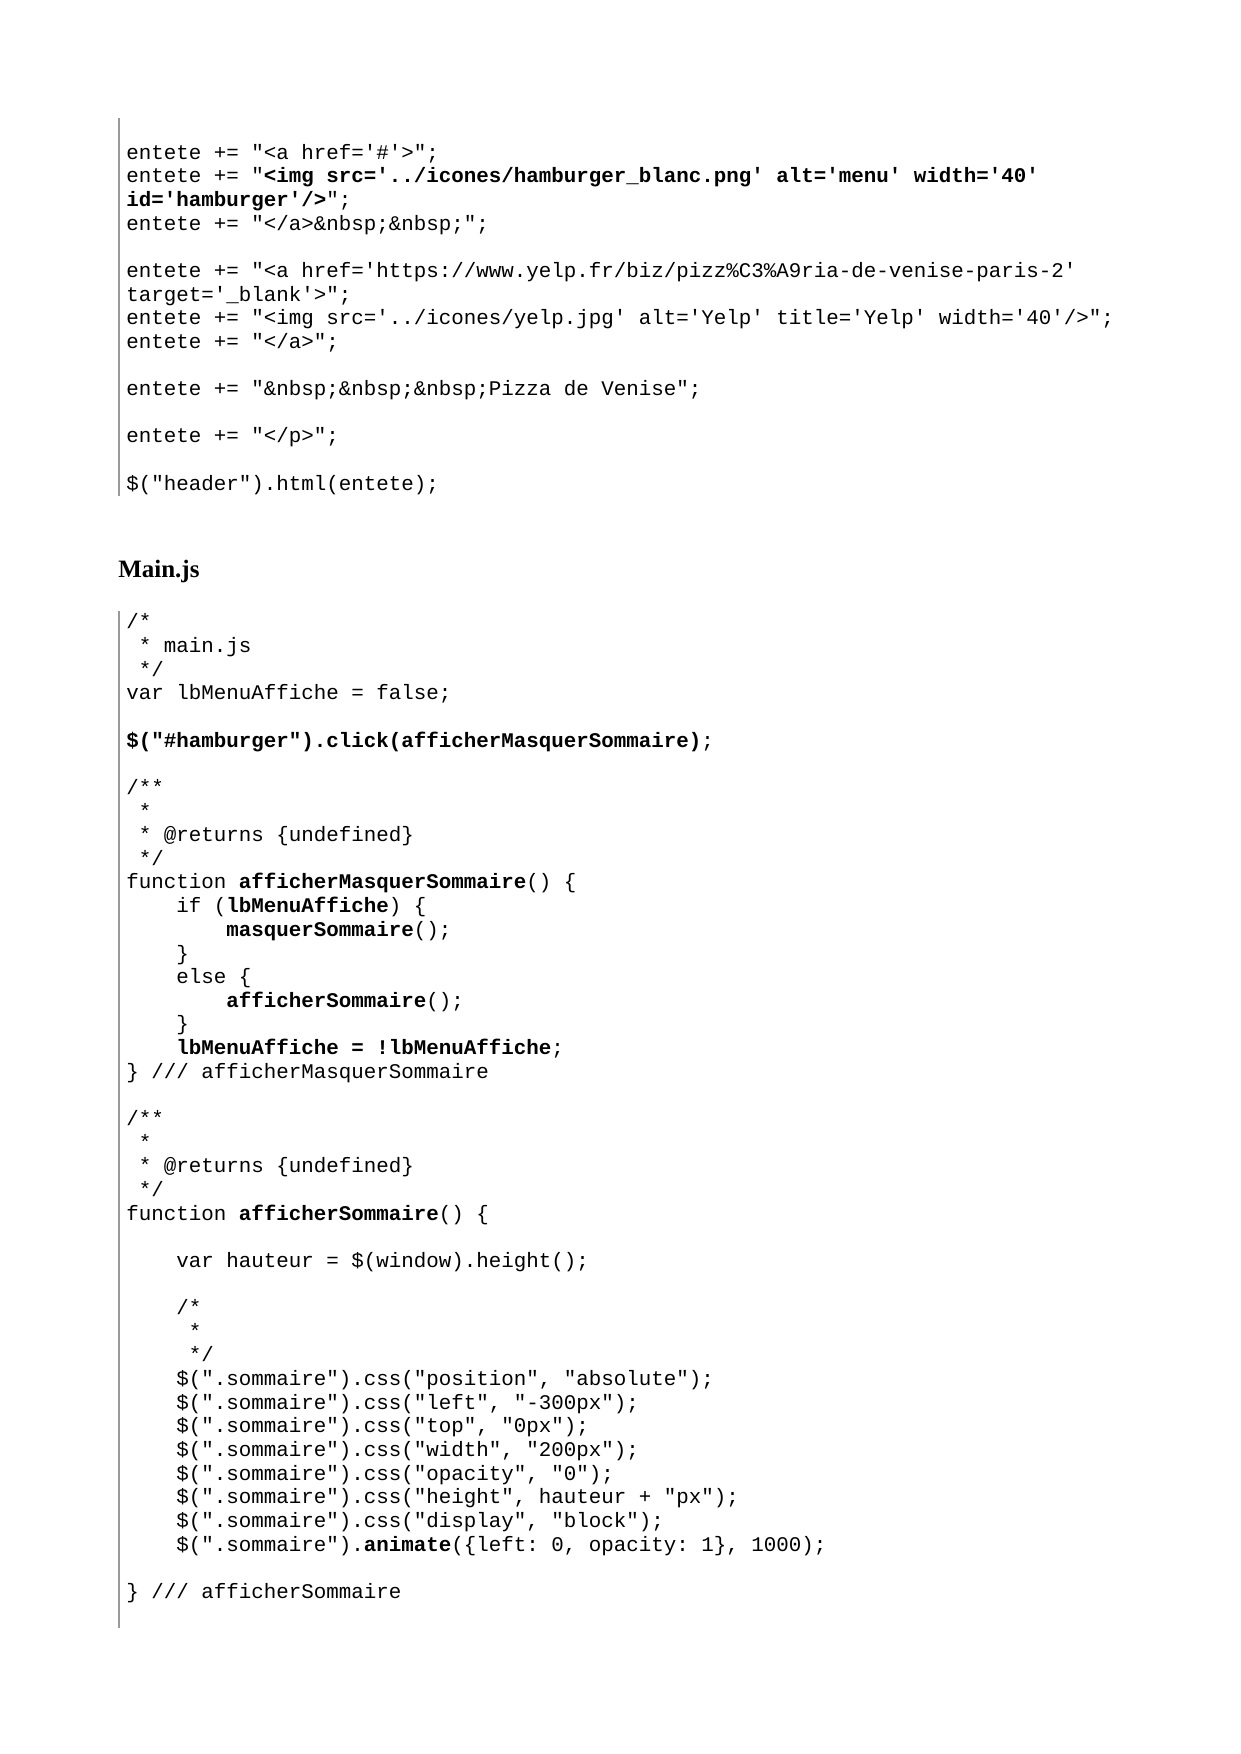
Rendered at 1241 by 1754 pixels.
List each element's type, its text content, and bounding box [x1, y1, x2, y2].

text $(".sommaire").css("opacity", "0"); [120, 1463, 1122, 1486]
text $("header").html(entete); [120, 473, 1122, 496]
text /* [120, 611, 1122, 635]
text afficherSommaire(); [120, 990, 1122, 1013]
text $(".sommaire").css("width", "200px"); [120, 1439, 1122, 1463]
text $(".sommaire").css("position", "absolute"); [120, 1368, 1122, 1392]
text } /// afficherSommaire [120, 1581, 1122, 1604]
text $(".sommaire").css("top", "0px"); [120, 1415, 1122, 1439]
text * @returns {undefined} [120, 824, 1122, 848]
text */ [120, 1344, 1122, 1368]
text $("#hamburger").click(afficherMasquerSommaire); [120, 730, 1122, 753]
text entete += "</a>&nbsp;&nbsp;"; [120, 213, 1122, 236]
text Main.js [118, 554, 1122, 583]
text $(".sommaire").css("height", hauteur + "px"); [120, 1486, 1122, 1510]
text */ [120, 659, 1122, 682]
text */ [120, 1179, 1122, 1203]
text entete += "<a href='#'>"; [120, 142, 1122, 165]
text * @returns {undefined} [120, 1155, 1122, 1179]
text masquerSommaire(); [120, 919, 1122, 942]
text var lbMenuAffiche = false; [120, 682, 1122, 706]
text $(".sommaire").animate({left: 0, opacity: 1}, 1000); [120, 1534, 1122, 1557]
text * [120, 1321, 1122, 1344]
text entete += "<img src='../icones/yelp.jpg' alt='Yelp' title='Yelp' width='40'/>"; [120, 307, 1122, 331]
text $(".sommaire").css("display", "block"); [120, 1510, 1122, 1534]
text * main.js [120, 635, 1122, 659]
text else { [120, 966, 1122, 990]
text if (lbMenuAffiche) { [120, 895, 1122, 919]
text * [120, 801, 1122, 824]
text function afficherSommaire() { [120, 1203, 1122, 1226]
text /* [120, 1297, 1122, 1321]
text entete += "&nbsp;&nbsp;&nbsp;Pizza de Venise"; [120, 378, 1122, 402]
text } /// afficherMasquerSommaire [120, 1061, 1122, 1084]
text entete += "<img src='../icones/hamburger_blanc.png' alt='menu' width='40' id='hamburger'/>"; [120, 165, 1122, 213]
text $(".sommaire").css("left", "-300px"); [120, 1392, 1122, 1415]
text entete += "<a href='https://www.yelp.fr/biz/pizz%C3%A9ria-de-venise-paris-2' target='_blank'>"; [120, 260, 1122, 307]
text entete += "</p>"; [120, 426, 1122, 449]
text lbMenuAffiche = !lbMenuAffiche; [120, 1037, 1122, 1061]
text * [120, 1132, 1122, 1155]
text function afficherMasquerSommaire() { [120, 872, 1122, 895]
text entete += "</a>"; [120, 331, 1122, 354]
text /** [120, 777, 1122, 801]
text var hauteur = $(window).height(); [120, 1250, 1122, 1273]
text } [120, 942, 1122, 966]
text } [120, 1013, 1122, 1037]
text */ [120, 848, 1122, 872]
text /** [120, 1108, 1122, 1132]
